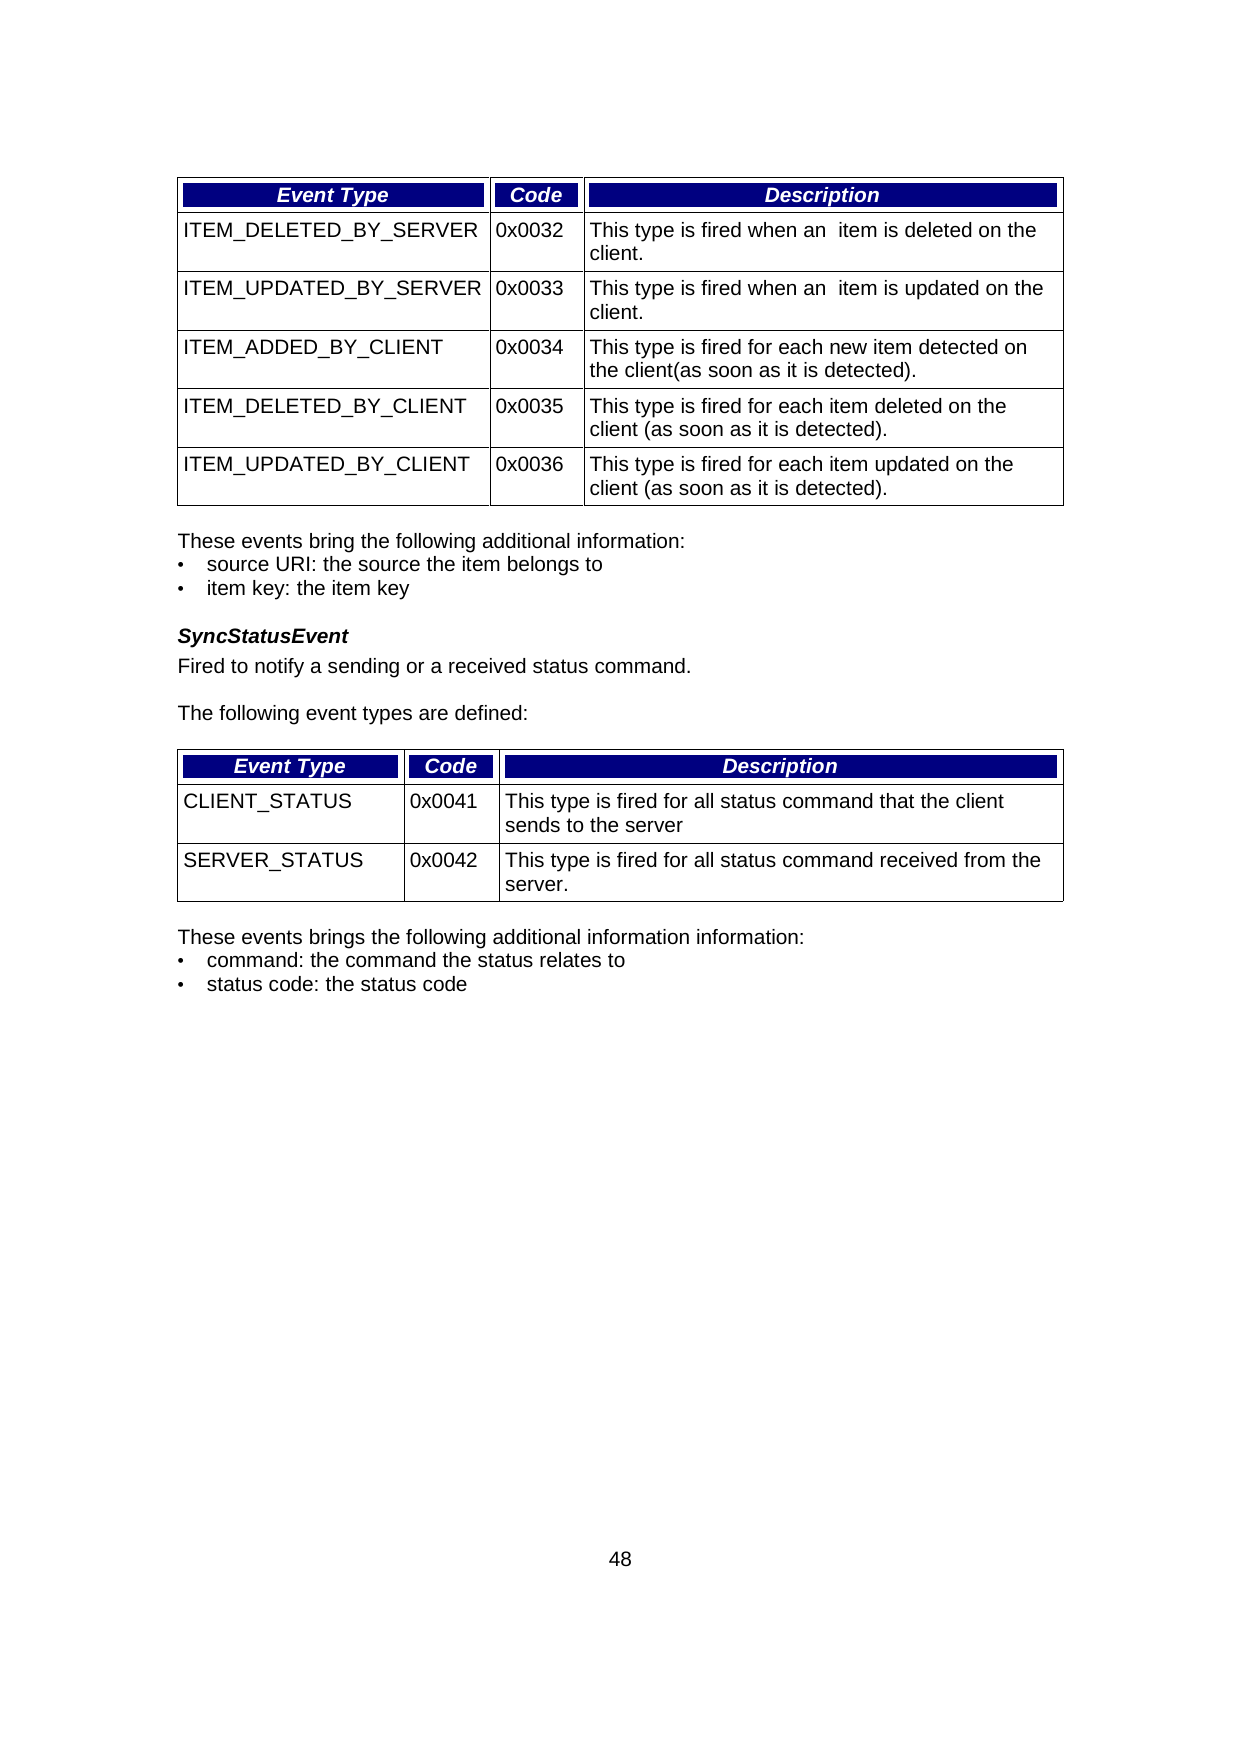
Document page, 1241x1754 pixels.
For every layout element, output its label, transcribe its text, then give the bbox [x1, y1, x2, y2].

table_cell ITEM_UPDATED_BY_SERVER [178, 272, 489, 330]
table_header Event Type [178, 178, 489, 212]
table_cell This type is fired when an item is deleted on the client. [585, 213, 1063, 271]
table_cell 0x0042 [405, 844, 499, 901]
table_cell ITEM_UPDATED_BY_CLIENT [178, 448, 489, 505]
table_header Description [585, 178, 1063, 212]
table_cell 0x0035 [491, 389, 583, 447]
text These events bring the following additional information: [177, 529, 1063, 553]
table_cell This type is fired for all status command received from the server. [500, 844, 1063, 901]
list source URI: the source the item belongs to [177, 553, 1063, 576]
list item key: the item key [177, 576, 1063, 600]
text The following event types are defined: [177, 702, 1063, 725]
table_cell This type is fired for each item updated on the client (as soon as it is detected). [585, 448, 1063, 505]
table_cell SERVER_STATUS [178, 844, 404, 901]
text These events brings the following additional information information: [177, 925, 1063, 949]
table_cell 0x0036 [491, 448, 583, 505]
table_header Code [405, 750, 499, 784]
table_cell ITEM_DELETED_BY_SERVER [178, 213, 489, 271]
list command: the command the status relates to [177, 949, 1063, 972]
table_header Description [500, 750, 1063, 784]
list status code: the status code [177, 972, 1063, 996]
table_cell ITEM_DELETED_BY_CLIENT [178, 389, 489, 447]
table_cell ITEM_ADDED_BY_CLIENT [178, 331, 489, 388]
table_cell 0x0033 [491, 272, 583, 330]
table_header Event Type [178, 750, 404, 784]
table_cell This type is fired for each item deleted on the client (as soon as it is detected). [585, 389, 1063, 447]
subtitle SyncStatusEvent [177, 625, 1063, 648]
table_cell CLIENT_STATUS [178, 785, 404, 843]
table_cell This type is fired when an item is updated on the client. [585, 272, 1063, 330]
table_cell 0x0034 [491, 331, 583, 388]
table_cell This type is fired for all status command that the client sends to the server [500, 785, 1063, 843]
table_cell 0x0041 [405, 785, 499, 843]
text Fired to notify a sending or a received status command. [177, 655, 1063, 678]
table_cell This type is fired for each new item detected on the client(as soon as it is detected). [585, 331, 1063, 388]
table_header Code [491, 178, 583, 212]
table_cell 0x0032 [491, 213, 583, 271]
